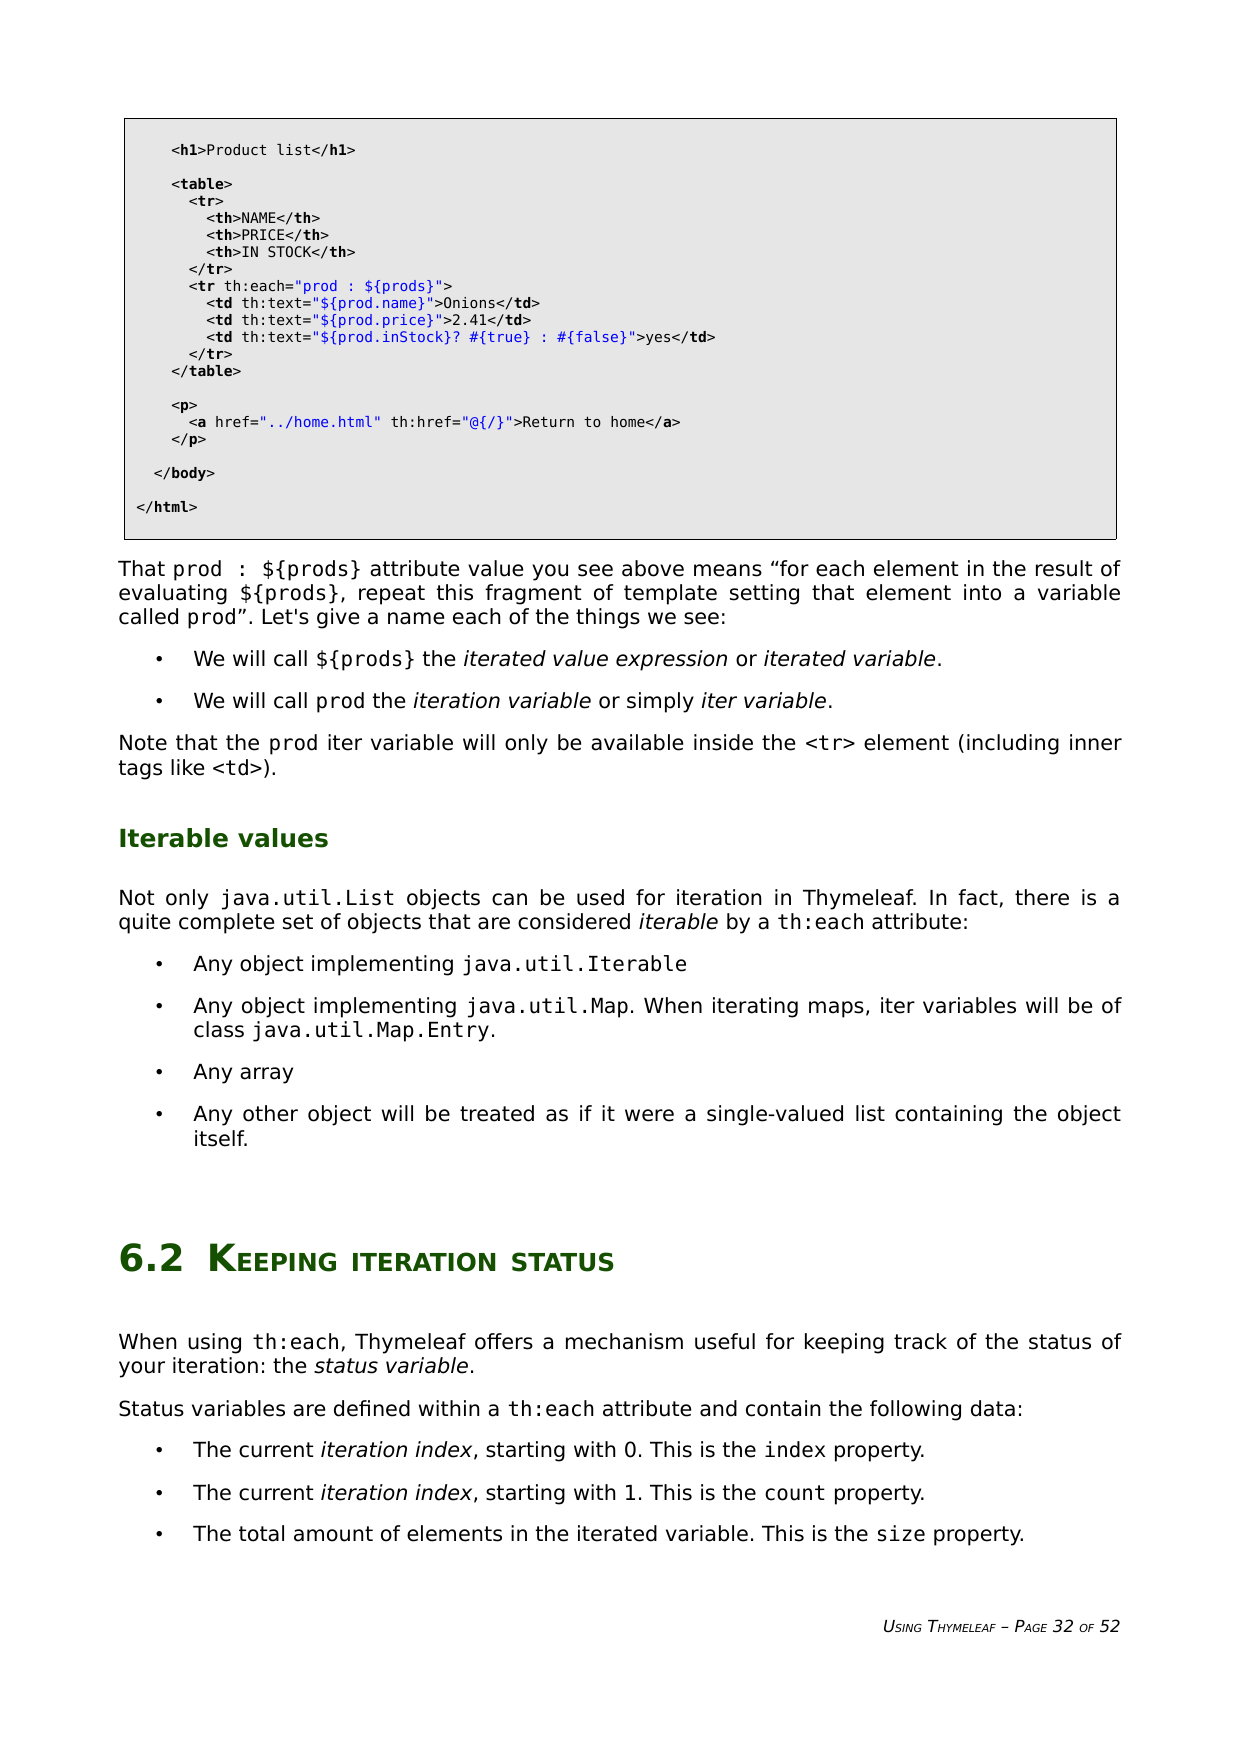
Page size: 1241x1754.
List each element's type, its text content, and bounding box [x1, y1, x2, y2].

text Not only java.util.List objects can be used for iteration in Thymeleaf. In fact, there is a quite complete set of objects that are considered iterable by a th:each attribute: [118, 886, 1122, 934]
list Any array [156, 1060, 1122, 1084]
list Any other object will be treated as if it were a single-valued list containing the object itself. [156, 1102, 1122, 1151]
subtitle Keeping iteration status [118, 1236, 1122, 1280]
list Any object implementing java.util.Map. When iterating maps, iter variables will be of class java.util.Map.Entry. [156, 994, 1122, 1043]
text That prod : ${prods} attribute value you see above means “for each element in the result of evaluating ${prods}, repeat this fragment of template setting that element into a variable called prod”. Let's give a name each of the things we see: [118, 557, 1122, 630]
list The total amount of elements in the iterated variable. This is the size property. [156, 1522, 1122, 1547]
list The current iteration index, starting with 0. This is the index property. [156, 1438, 1122, 1463]
subtitle Iterable values [118, 824, 1122, 853]
text When using th:each, Thymeleaf offers a mechanism useful for keeping track of the status of your iteration: the status variable. [118, 1330, 1122, 1379]
list The current iteration index, starting with 1. This is the count property. [156, 1481, 1122, 1505]
text Status variables are defined within a th:each attribute and contain the following data: [118, 1397, 1122, 1421]
text <h1>Product list</h1> <table> <tr> <th>NAME</th> <th>PRICE</th> <th>IN STOCK</th> </tr> <tr th:each="prod : ${prods}"> <td th:text="${prod.name}">Onions</td> <td th:text="${prod.price}">2.41</td> <td th:text="${prod.inStock}? #{true} : #{false}">yes</td> </tr> </table> <p> <a href="../home.html" th:href="@{/}">Return to home</a> </p> </body> </html> [125, 119, 1116, 539]
list We will call prod the iteration variable or simply iter variable. [156, 689, 1122, 714]
list We will call ${prods} the iterated value expression or iterated variable. [156, 647, 1122, 672]
list Any object implementing java.util.Iterable [156, 952, 1122, 976]
text Note that the prod iter variable will only be available inside the <tr> element (including inner tags like <td>). [118, 731, 1122, 780]
